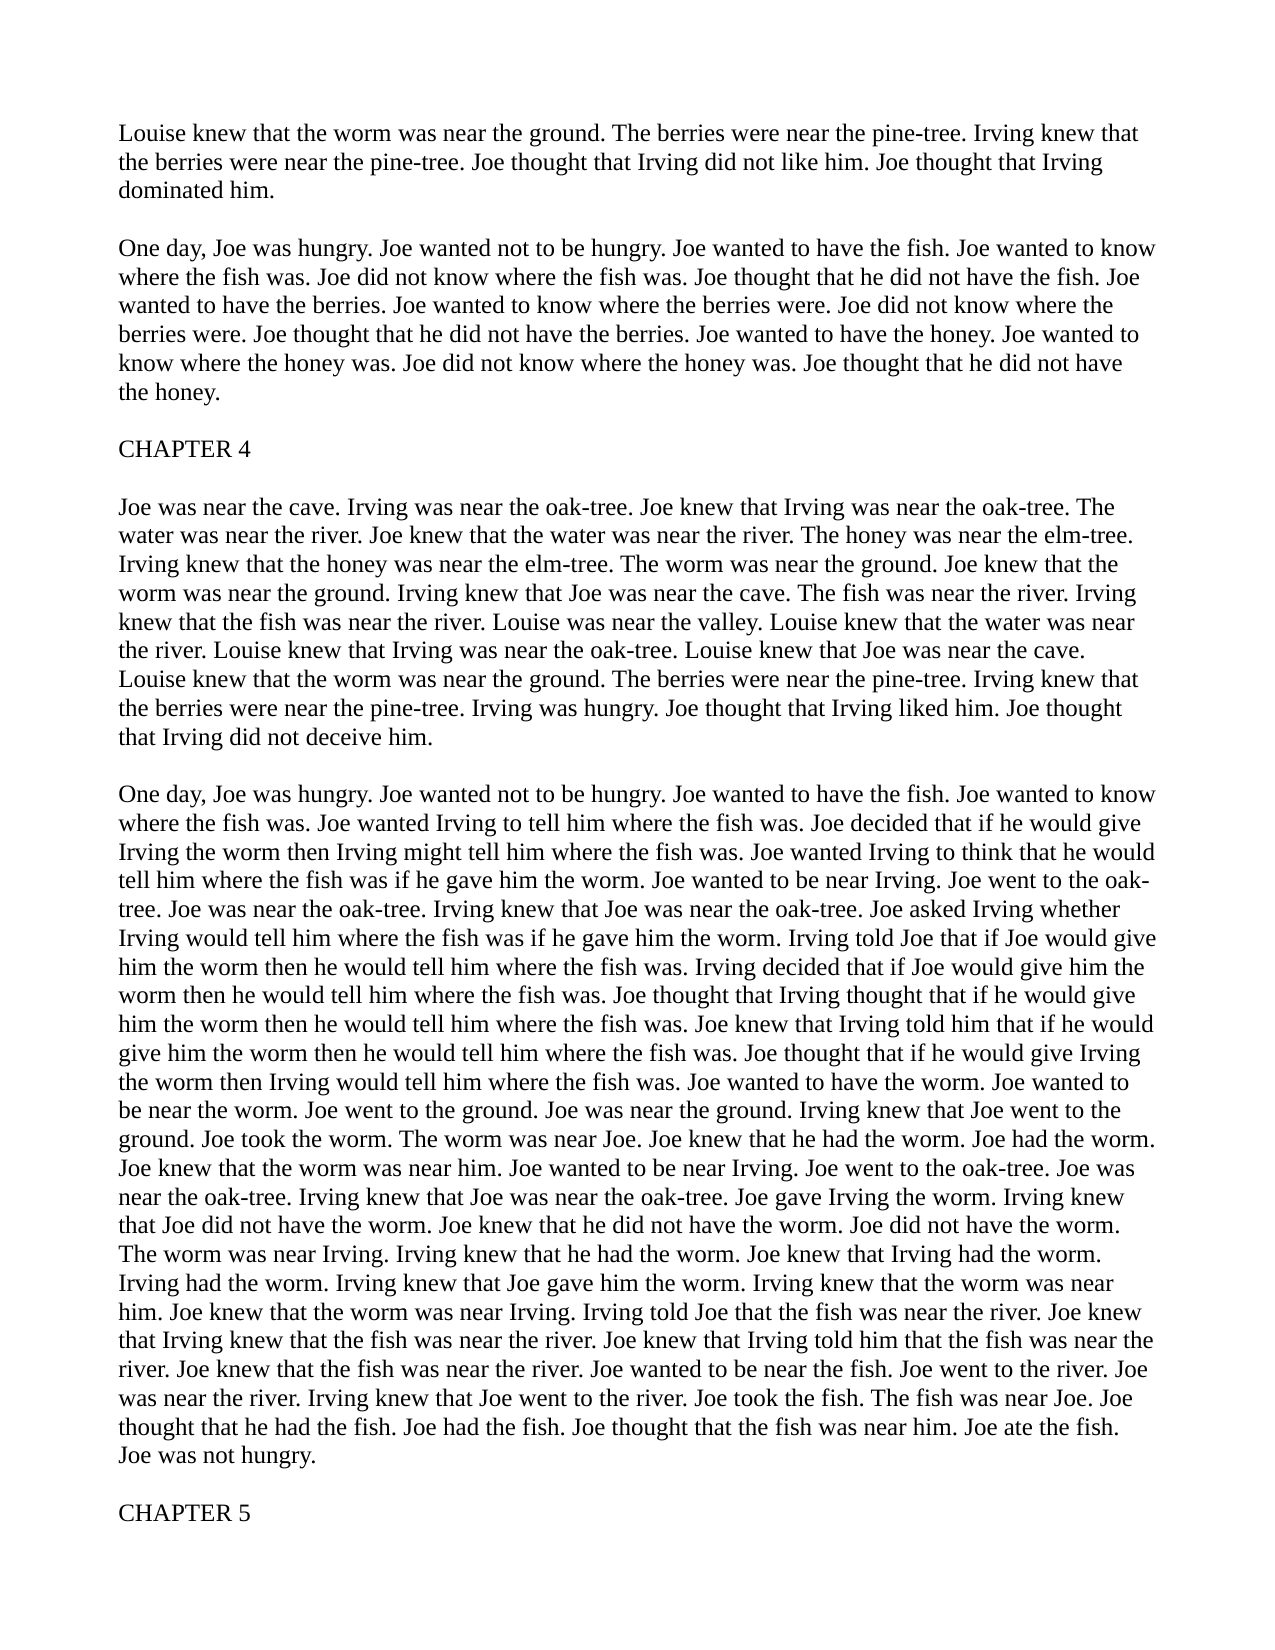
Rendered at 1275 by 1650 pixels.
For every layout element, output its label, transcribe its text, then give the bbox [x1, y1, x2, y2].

text Louise knew that the worm was near the ground. The berries were near the pine-tree. Irving knew that the berries were near the pine-tree. Joe thought that Irving did not like him. Joe thought that Irving dominated him. [118, 118, 1157, 204]
text One day, Joe was hungry. Joe wanted not to be hungry. Joe wanted to have the fish. Joe wanted to know where the fish was. Joe wanted Irving to tell him where the fish was. Joe decided that if he would give Irving the worm then Irving might tell him where the fish was. Joe wanted Irving to think that he would tell him where the fish was if he gave him the worm. Joe wanted to be near Irving. Joe went to the oak-tree. Joe was near the oak-tree. Irving knew that Joe was near the oak-tree. Joe asked Irving whether Irving would tell him where the fish was if he gave him the worm. Irving told Joe that if Joe would give him the worm then he would tell him where the fish was. Irving decided that if Joe would give him the worm then he would tell him where the fish was. Joe thought that Irving thought that if he would give him the worm then he would tell him where the fish was. Joe knew that Irving told him that if he would give him the worm then he would tell him where the fish was. Joe thought that if he would give Irving the worm then Irving would tell him where the fish was. Joe wanted to have the worm. Joe wanted to be near the worm. Joe went to the ground. Joe was near the ground. Irving knew that Joe went to the ground. Joe took the worm. The worm was near Joe. Joe knew that he had the worm. Joe had the worm. Joe knew that the worm was near him. Joe wanted to be near Irving. Joe went to the oak-tree. Joe was near the oak-tree. Irving knew that Joe was near the oak-tree. Joe gave Irving the worm. Irving knew that Joe did not have the worm. Joe knew that he did not have the worm. Joe did not have the worm. The worm was near Irving. Irving knew that he had the worm. Joe knew that Irving had the worm. Irving had the worm. Irving knew that Joe gave him the worm. Irving knew that the worm was near him. Joe knew that the worm was near Irving. Irving told Joe that the fish was near the river. Joe knew that Irving knew that the fish was near the river. Joe knew that Irving told him that the fish was near the river. Joe knew that the fish was near the river. Joe wanted to be near the fish. Joe went to the river. Joe was near the river. Irving knew that Joe went to the river. Joe took the fish. The fish was near Joe. Joe thought that he had the fish. Joe had the fish. Joe thought that the fish was near him. Joe ate the fish. Joe was not hungry. [118, 779, 1157, 1469]
text One day, Joe was hungry. Joe wanted not to be hungry. Joe wanted to have the fish. Joe wanted to know where the fish was. Joe did not know where the fish was. Joe thought that he did not have the fish. Joe wanted to have the berries. Joe wanted to know where the berries were. Joe did not know where the berries were. Joe thought that he did not have the berries. Joe wanted to have the honey. Joe wanted to know where the honey was. Joe did not know where the honey was. Joe thought that he did not have the honey. [118, 233, 1157, 406]
text CHAPTER 4 [118, 434, 1157, 463]
text CHAPTER 5 [118, 1498, 1157, 1527]
text Joe was near the cave. Irving was near the oak-tree. Joe knew that Irving was near the oak-tree. The water was near the river. Joe knew that the water was near the river. The honey was near the elm-tree. Irving knew that the honey was near the elm-tree. The worm was near the ground. Joe knew that the worm was near the ground. Irving knew that Joe was near the cave. The fish was near the river. Irving knew that the fish was near the river. Louise was near the valley. Louise knew that the water was near the river. Louise knew that Irving was near the oak-tree. Louise knew that Joe was near the cave. Louise knew that the worm was near the ground. The berries were near the pine-tree. Irving knew that the berries were near the pine-tree. Irving was hungry. Joe thought that Irving liked him. Joe thought that Irving did not deceive him. [118, 492, 1157, 751]
